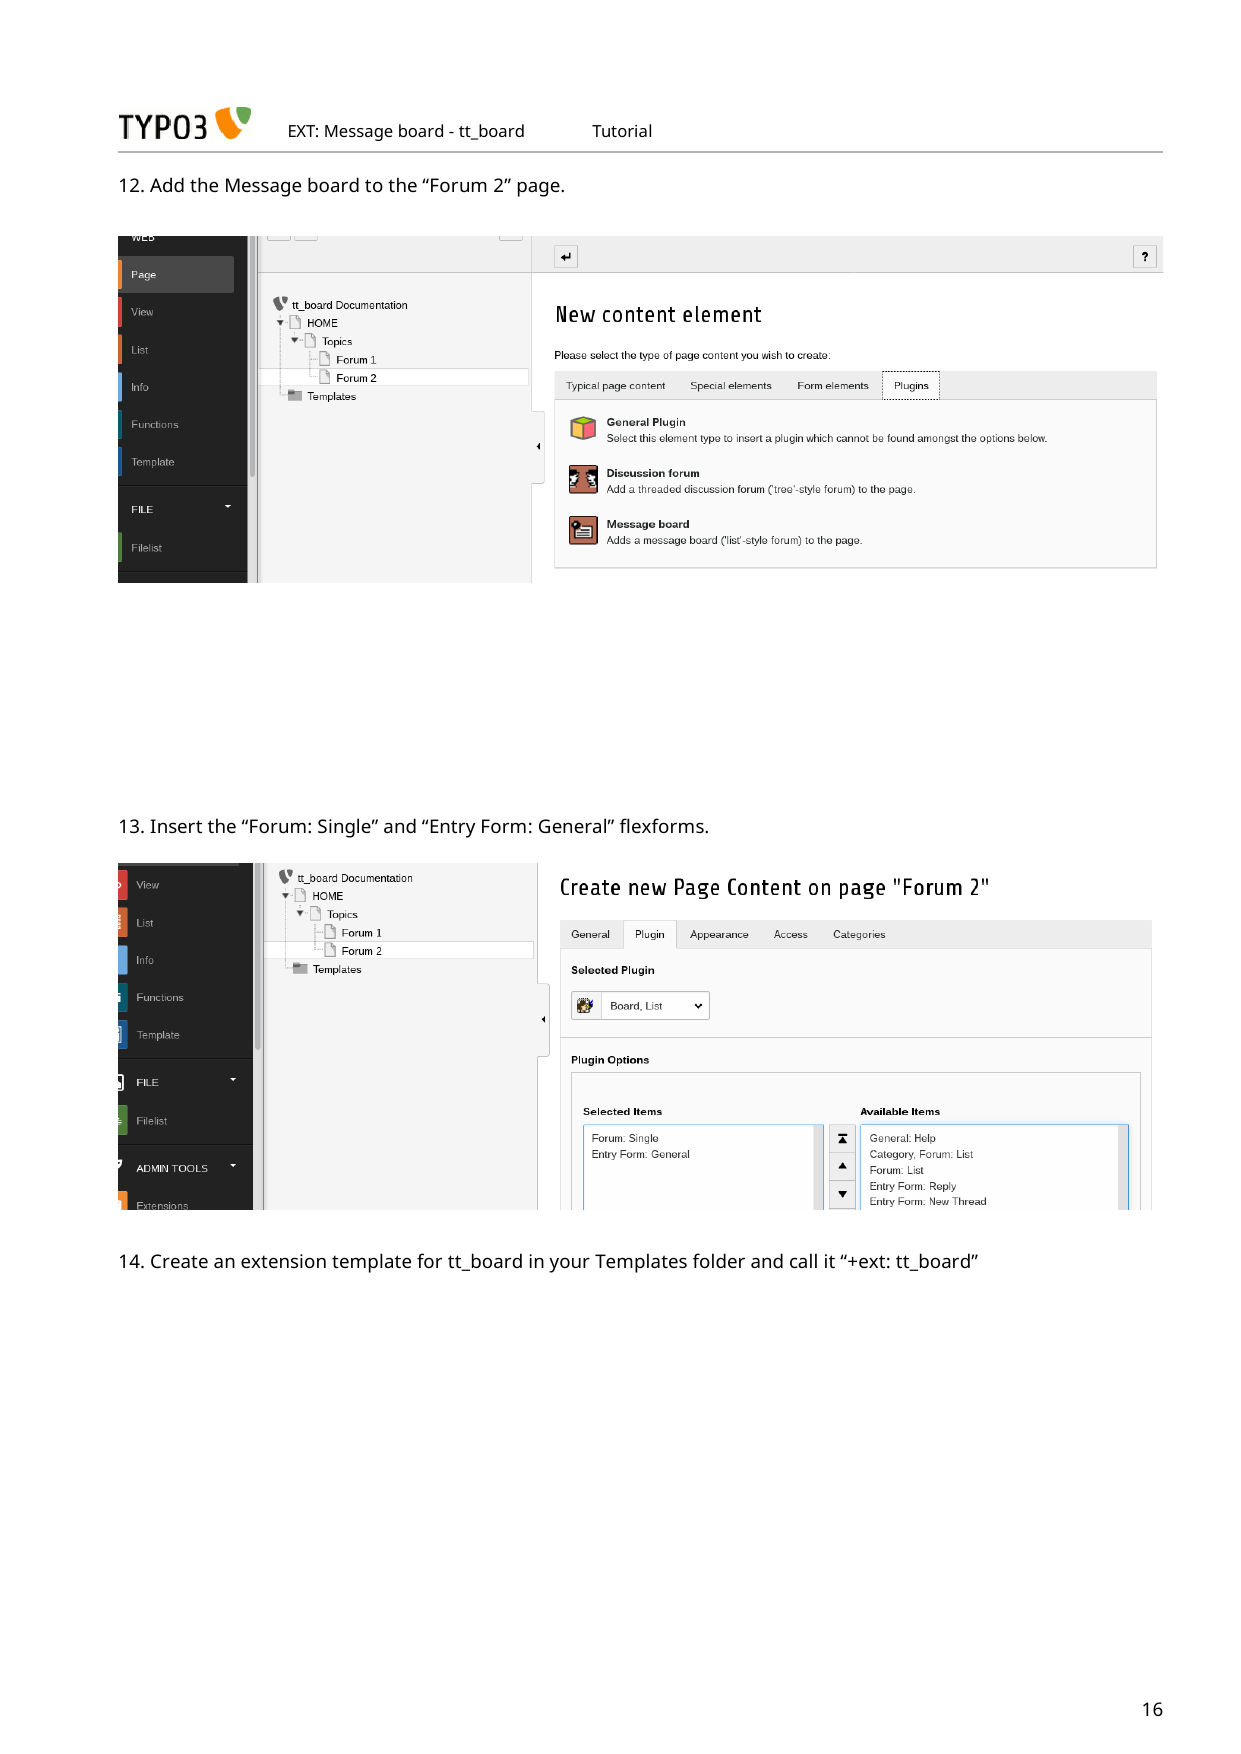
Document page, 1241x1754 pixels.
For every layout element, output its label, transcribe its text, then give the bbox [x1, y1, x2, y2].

picture [118, 236, 1164, 583]
text 13. Insert the “Forum: Single” and “Entry Form: General” flexforms. [118, 813, 1163, 839]
picture [118, 106, 254, 139]
text 12. Add the Message board to the “Forum 2” page. [118, 172, 1163, 198]
picture [118, 863, 1164, 1210]
text 14. Create an extension template for tt_board in your Templates folder and call it “+ext: tt_board” [118, 1248, 1163, 1274]
